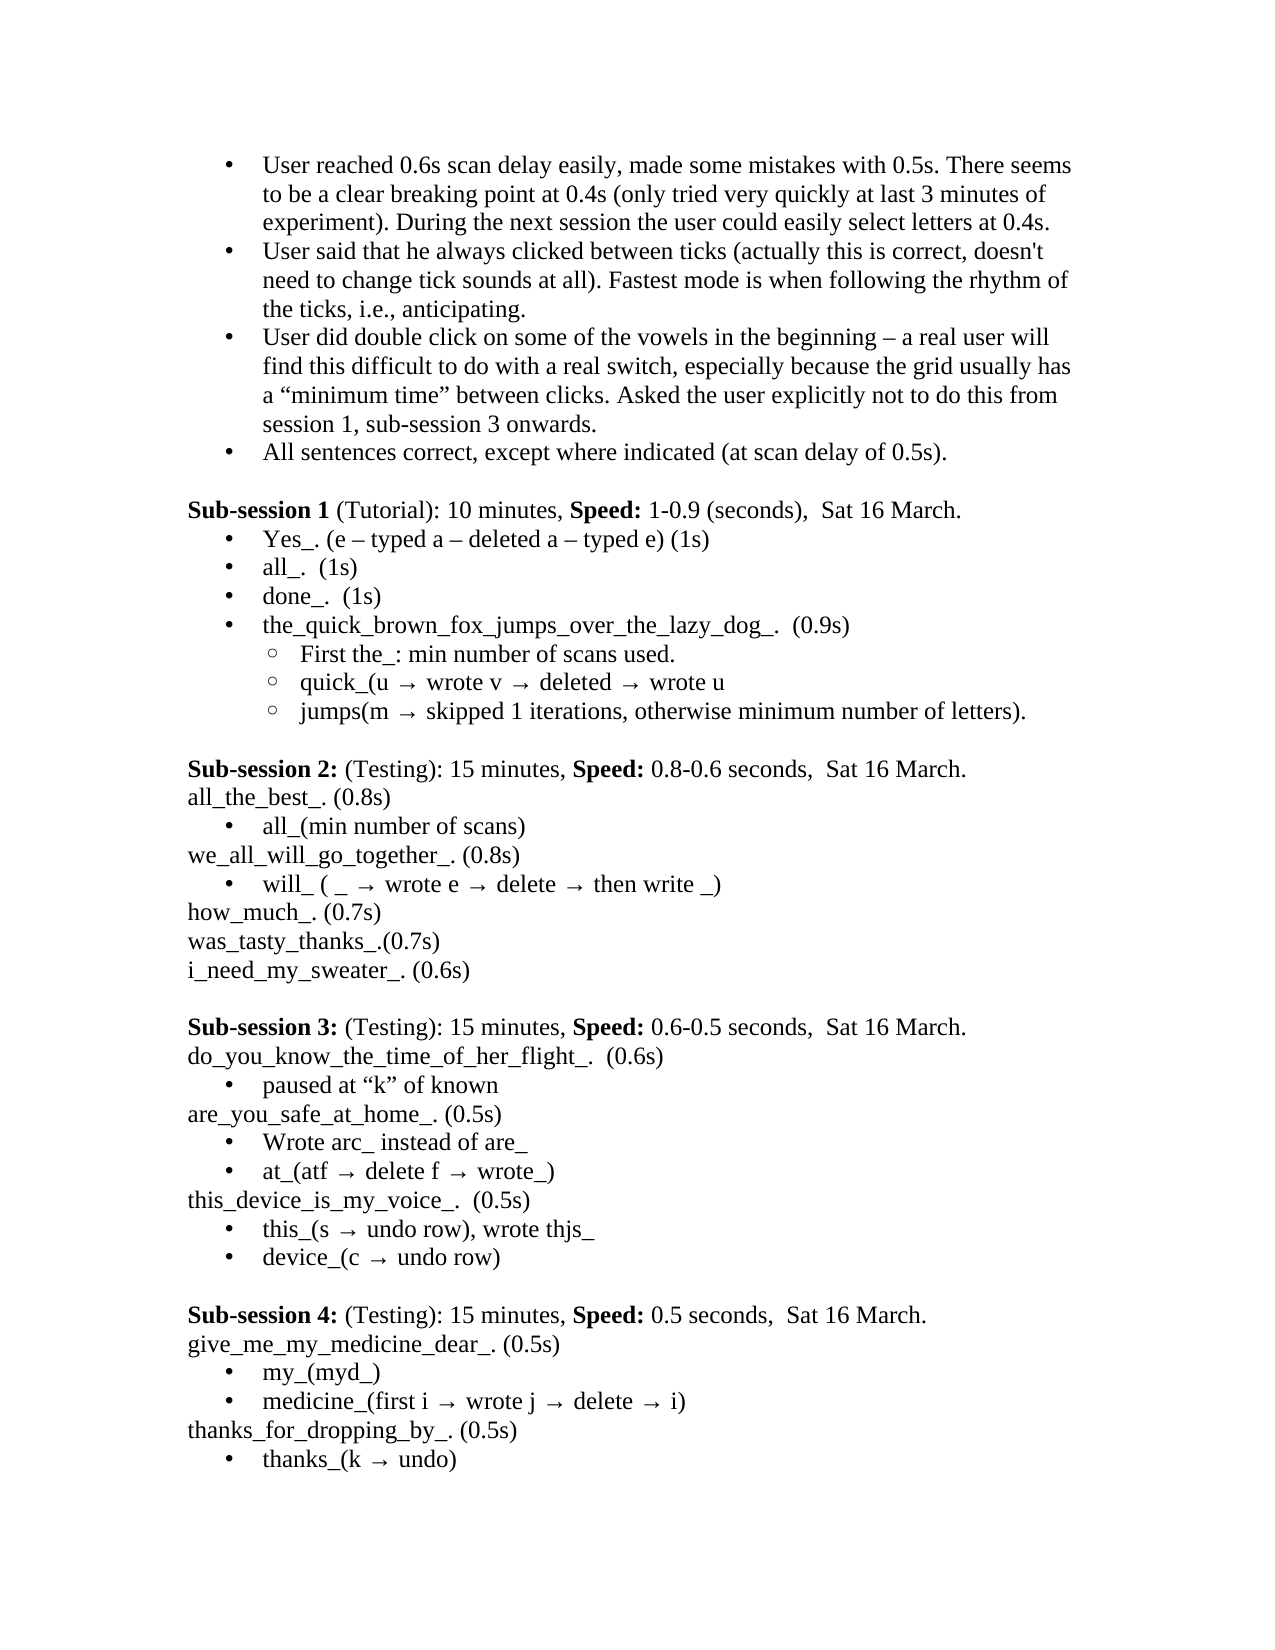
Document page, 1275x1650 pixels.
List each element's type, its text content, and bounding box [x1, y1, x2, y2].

list my_(myd_) [225, 1357, 1087, 1386]
list User said that he always clicked between ticks (actually this is correct, doesn't need to change tick sounds at all). Fastest mode is when following the rhythm of the ticks, i.e., anticipating. [225, 236, 1087, 322]
list thanks_(k → undo) [225, 1444, 1087, 1472]
text all_the_best_. (0.8s) [187, 782, 1087, 811]
text Sub-session 2: (Testing): 15 minutes, Speed: 0.8-0.6 seconds, Sat 16 March. [187, 754, 1087, 782]
list all_. (1s) [225, 552, 1087, 581]
list Wrote arc_ instead of are_ [225, 1127, 1087, 1156]
text give_me_my_medicine_dear_. (0.5s) [187, 1329, 1087, 1357]
list paused at “k” of known [225, 1070, 1087, 1099]
text thanks_for_dropping_by_. (0.5s) [187, 1415, 1087, 1444]
text this_device_is_my_voice_. (0.5s) [187, 1185, 1087, 1214]
list will_ ( _ → wrote e → delete → then write _) [225, 869, 1087, 897]
list all_(min number of scans) [225, 811, 1087, 840]
list jumps(m → skipped 1 iterations, otherwise minimum number of letters). [262, 696, 1087, 725]
text Sub-session 1 (Tutorial): 10 minutes, Speed: 1-0.9 (seconds), Sat 16 March. [187, 495, 1087, 524]
list User reached 0.6s scan delay easily, made some mistakes with 0.5s. There seems to be a clear breaking point at 0.4s (only tried very quickly at last 3 minutes of experiment). During the next session the user could easily select letters at 0.4s. [225, 150, 1087, 236]
list First the_: min number of scans used. [262, 639, 1087, 667]
list done_. (1s) [225, 581, 1087, 610]
text do_you_know_the_time_of_her_flight_. (0.6s) [187, 1041, 1087, 1070]
list this_(s → undo row), wrote thjs_ [225, 1214, 1087, 1242]
text how_much_. (0.7s) [187, 897, 1087, 926]
text we_all_will_go_together_. (0.8s) [187, 840, 1087, 869]
text i_need_my_sweater_. (0.6s) [187, 955, 1087, 984]
list User did double click on some of the vowels in the beginning – a real user will find this difficult to do with a real switch, especially because the grid usually has a “minimum time” between clicks. Asked the user explicitly not to do this from session 1, sub-session 3 onwards. [225, 322, 1087, 437]
text Sub-session 4: (Testing): 15 minutes, Speed: 0.5 seconds, Sat 16 March. [187, 1300, 1087, 1329]
list quick_(u → wrote v → deleted → wrote u [262, 667, 1087, 696]
list at_(atf → delete f → wrote_) [225, 1156, 1087, 1185]
list Yes_. (e – typed a – deleted a – typed e) (1s) [225, 524, 1087, 552]
list the_quick_brown_fox_jumps_over_the_lazy_dog_. (0.9s) [225, 610, 1087, 639]
text are_you_safe_at_home_. (0.5s) [187, 1099, 1087, 1127]
list All sentences correct, except where indicated (at scan delay of 0.5s). [225, 437, 1087, 466]
text Sub-session 3: (Testing): 15 minutes, Speed: 0.6-0.5 seconds, Sat 16 March. [187, 1012, 1087, 1041]
text was_tasty_thanks_.(0.7s) [187, 926, 1087, 955]
list medicine_(first i → wrote j → delete → i) [225, 1386, 1087, 1415]
list device_(c → undo row) [225, 1242, 1087, 1271]
